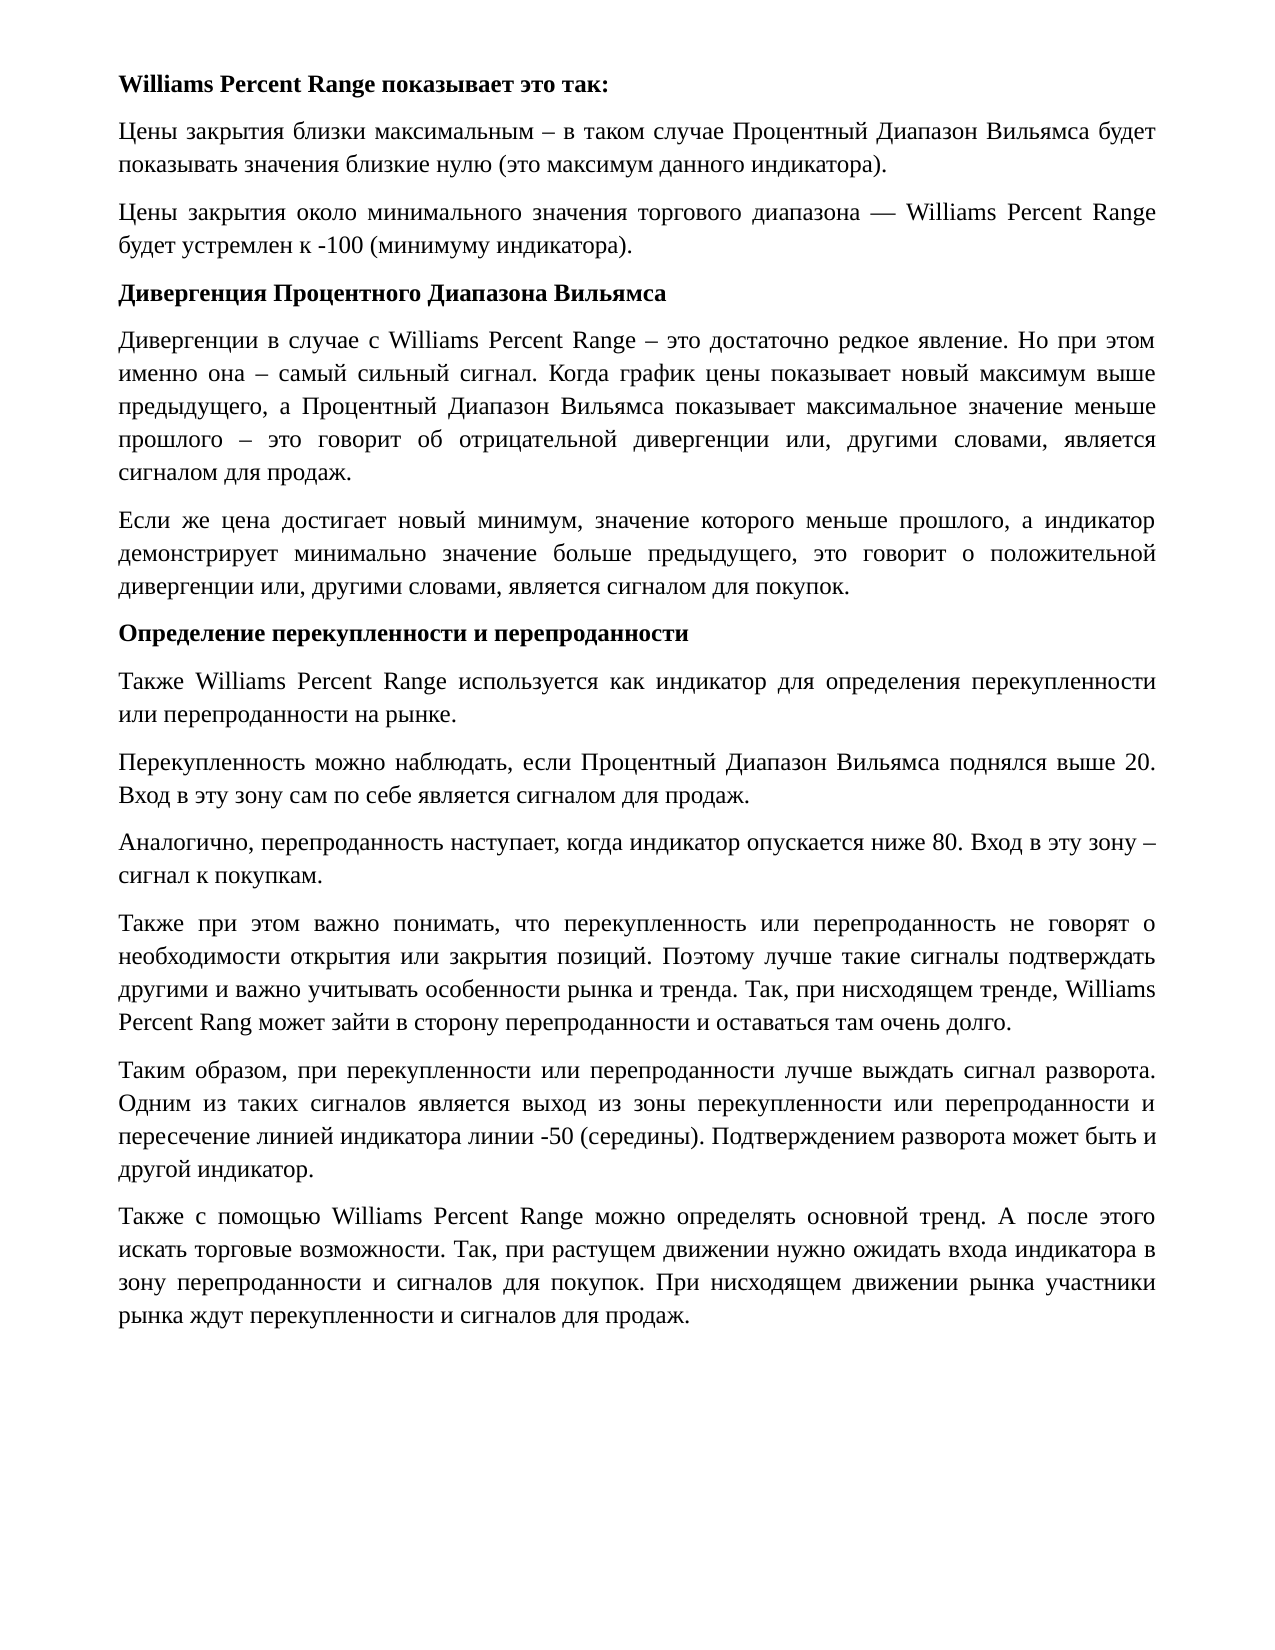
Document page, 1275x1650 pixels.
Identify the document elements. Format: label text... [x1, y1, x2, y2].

text Таким образом, при перекупленности или перепроданности лучше выждать сигнал разворота. Одним из таких сигналов является выход из зоны перекупленности или перепроданности и пересечение линией индикатора линии -50 (середины). Подтверждением разворота может быть и другой индикатор. [118, 1055, 1157, 1182]
text Также при этом важно понимать, что перекупленность или перепроданность не говорят о необходимости открытия или закрытия позиций. Поэтому лучше такие сигналы подтверждать другими и важно учитывать особенности рынка и тренда. Так, при нисходящем тренде, Williams Percent Rang может зайти в сторону перепроданности и оставаться там очень долго. [118, 908, 1157, 1036]
text Определение перекупленности и перепроданности [118, 618, 1157, 647]
text Если же цена достигает новый минимум, значение которого меньше прошлого, а индикатор демонстрирует минимально значение больше предыдущего, это говорит о положительной дивергенции или, другими словами, является сигналом для покупок. [118, 505, 1157, 600]
text Аналогично, перепроданность наступает, когда индикатор опускается ниже 80. Вход в эту зону – сигнал к покупкам. [118, 827, 1157, 889]
text Дивергенция Процентного Диапазона Вильямса [118, 278, 1157, 306]
text Цены закрытия близки максимальным – в таком случае Процентный Диапазон Вильямса будет показывать значения близкие нулю (это максимум данного индикатора). [118, 116, 1157, 178]
text Williams Percent Range показывает это так: [118, 69, 1157, 97]
text Дивергенции в случае с Williams Percent Range – это достаточно редкое явление. Но при этом именно она – самый сильный сигнал. Когда график цены показывает новый максимум выше предыдущего, а Процентный Диапазон Вильямса показывает максимальное значение меньше прошлого – это говорит об отрицательной дивергенции или, другими словами, является сигналом для продаж. [118, 325, 1157, 486]
text Перекупленность можно наблюдать, если Процентный Диапазон Вильямса поднялся выше 20. Вход в эту зону сам по себе является сигналом для продаж. [118, 747, 1157, 808]
text Цены закрытия около минимального значения торгового диапазона — Williams Percent Range будет устремлен к -100 (минимуму индикатора). [118, 197, 1157, 259]
text Также с помощью Williams Percent Range можно определять основной тренд. А после этого искать торговые возможности. Так, при растущем движении нужно ожидать входа индикатора в зону перепроданности и сигналов для покупок. При нисходящем движении рынка участники рынка ждут перекупленности и сигналов для продаж. [118, 1201, 1157, 1329]
text Также Williams Percent Range используется как индикатор для определения перекупленности или перепроданности на рынке. [118, 666, 1157, 728]
